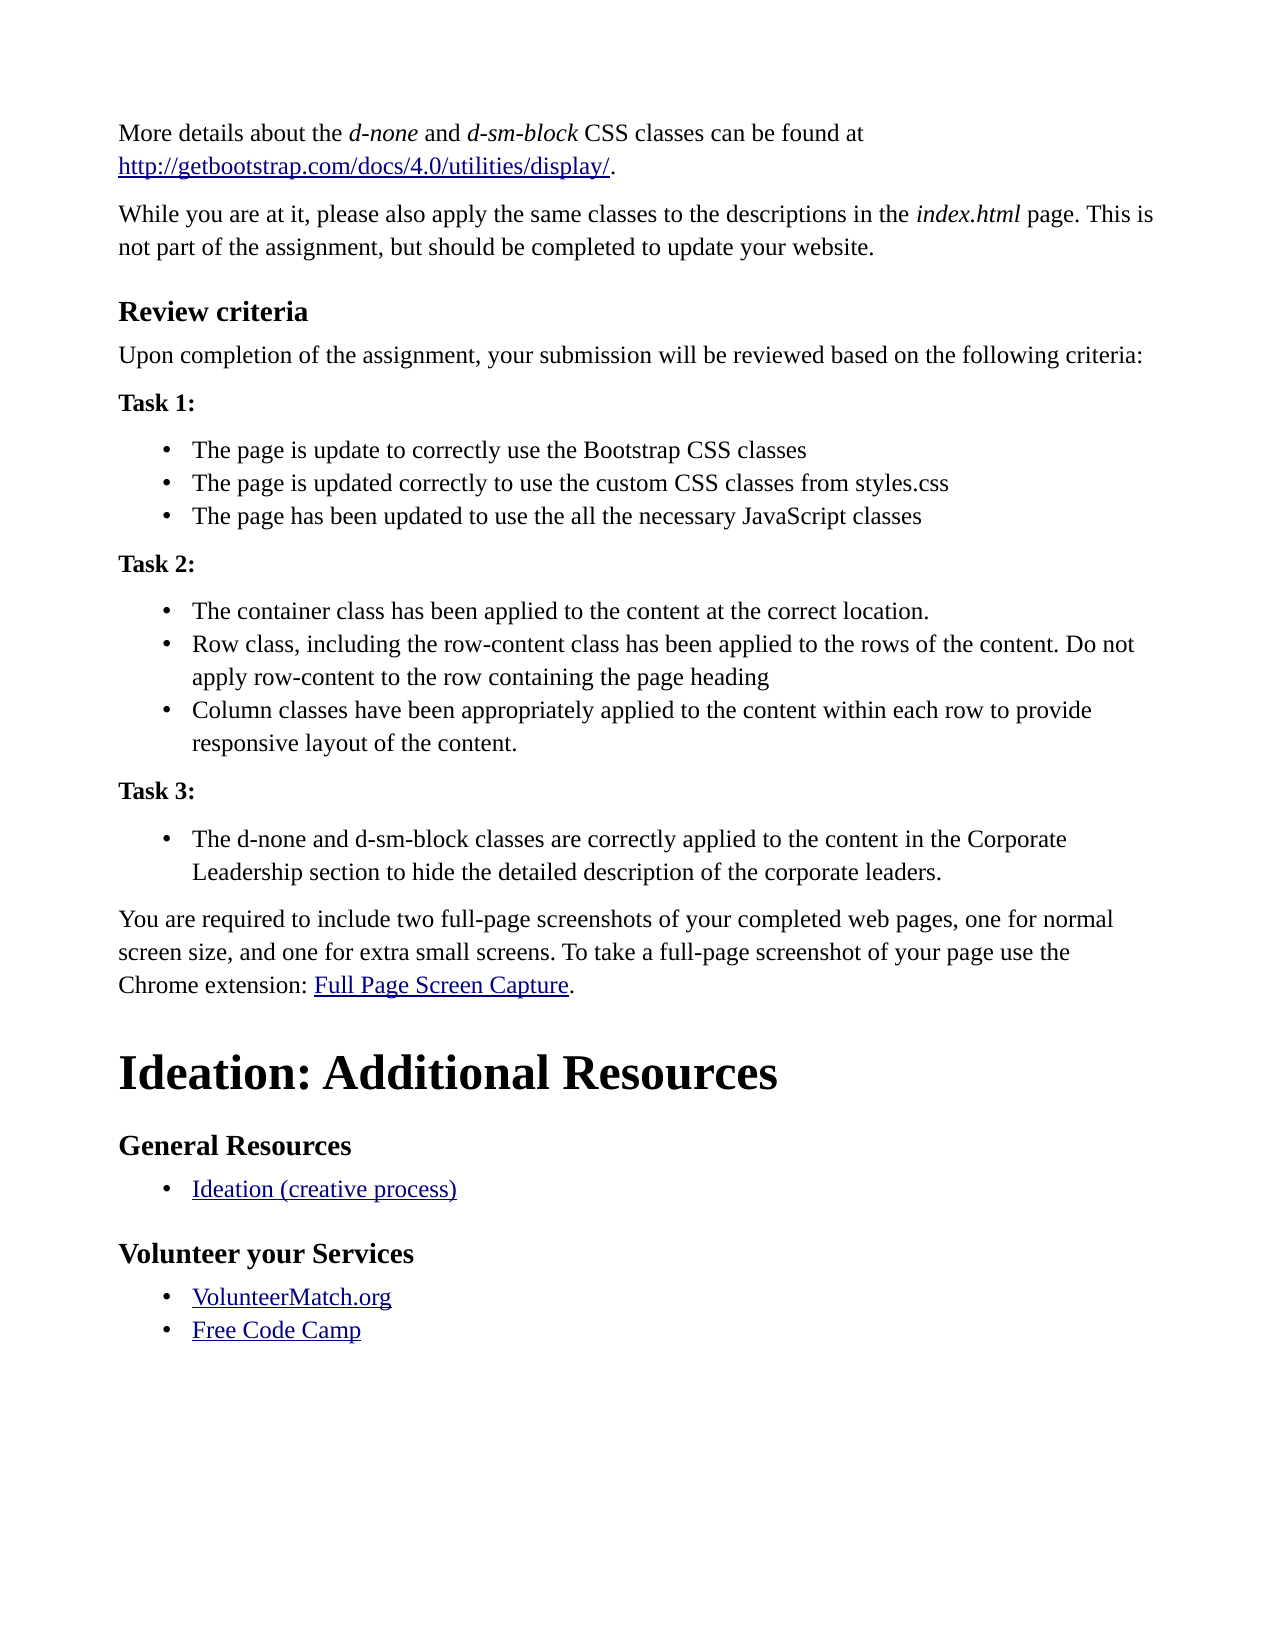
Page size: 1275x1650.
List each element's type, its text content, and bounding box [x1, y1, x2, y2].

list Free Code Camp [162, 1315, 1157, 1344]
list The d-none and d-sm-block classes are correctly applied to the content in the Corporate Leadership section to hide the detailed description of the corporate leaders. [162, 824, 1157, 886]
text Upon completion of the assignment, your submission will be reviewed based on the following criteria: [118, 340, 1157, 369]
list VolunteerMatch.org [162, 1282, 1157, 1311]
list The page has been updated to use the all the necessary JavaScript classes [162, 501, 1157, 530]
list The container class has been applied to the content at the correct location. [162, 596, 1157, 625]
text While you are at it, please also apply the same classes to the descriptions in the index.html page. This is not part of the assignment, but should be completed to update your website. [118, 199, 1157, 261]
text Task 2: [118, 549, 1157, 578]
text Task 3: [118, 776, 1157, 805]
subtitle Ideation: Additional Resources [118, 1043, 1157, 1101]
text Task 1: [118, 388, 1157, 416]
list Column classes have been appropriately applied to the content within each row to provide responsive layout of the content. [162, 696, 1157, 757]
subtitle Review criteria [118, 294, 1157, 327]
text You are required to include two full-page screenshots of your completed web pages, one for normal screen size, and one for extra small screens. To take a full-page screenshot of your page use the Chrome extension: Full Page Screen Capture. [118, 904, 1157, 999]
list The page is updated correctly to use the custom CSS classes from styles.css [162, 468, 1157, 497]
text More details about the d-none and d-sm-block CSS classes can be found at http://getbootstrap.com/docs/4.0/utilities/display/. [118, 118, 1157, 180]
list Ideation (creative process) [162, 1174, 1157, 1202]
subtitle Volunteer your Services [118, 1236, 1157, 1269]
list Row class, including the row-content class has been applied to the rows of the content. Do not apply row-content to the row containing the page heading [162, 629, 1157, 691]
list The page is update to correctly use the Bootstrap CSS classes [162, 435, 1157, 464]
subtitle General Resources [118, 1128, 1157, 1161]
